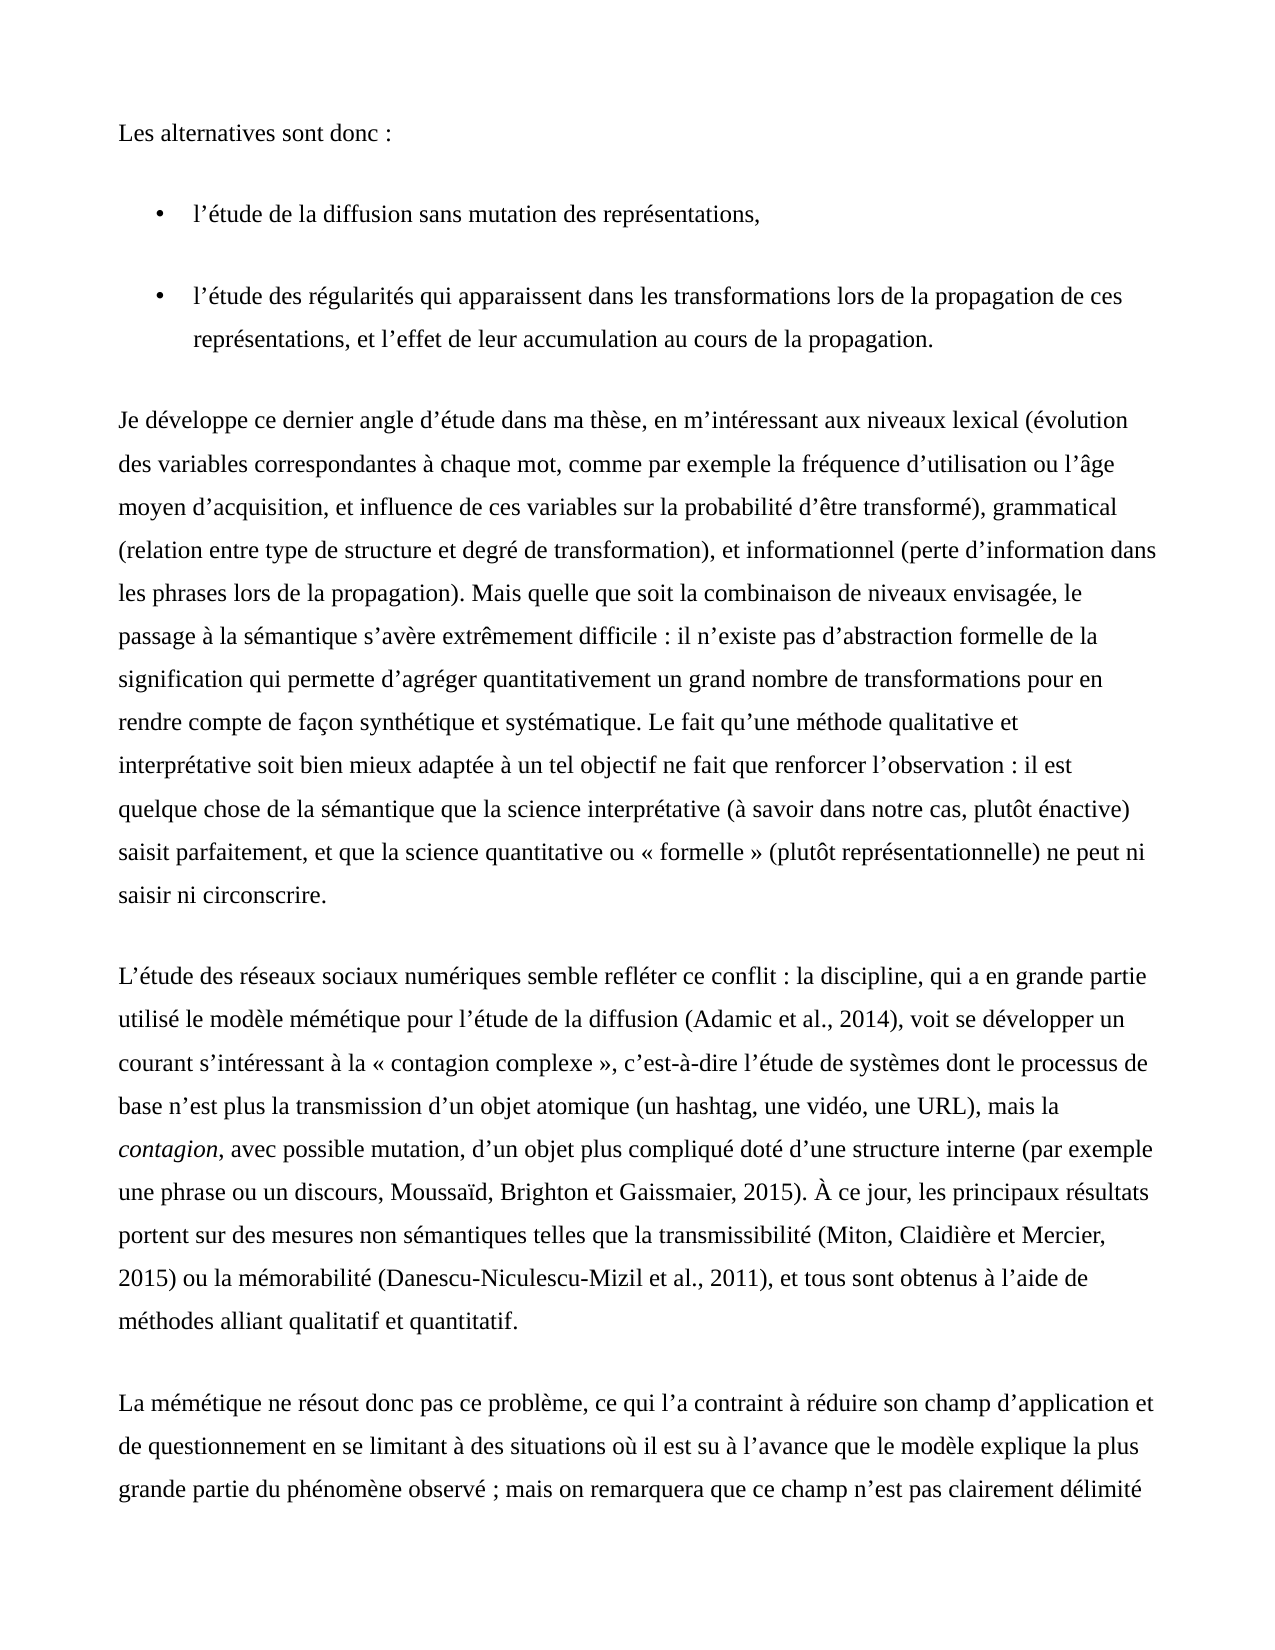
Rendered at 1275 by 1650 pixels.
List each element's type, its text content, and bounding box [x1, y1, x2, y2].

list l’étude des régularités qui apparaissent dans les transformations lors de la propagation de ces représentations, et l’effet de leur accumulation au cours de la propagation. [156, 281, 1157, 353]
text L’étude des réseaux sociaux numériques semble refléter ce conflit : la discipline, qui a en grande partie utilisé le modèle mémétique pour l’étude de la diffusion (Adamic et al., 2014), voit se développer un courant s’intéressant à la « contagion complexe », c’est-à-dire l’étude de systèmes dont le processus de base n’est plus la transmission d’un objet atomique (un hashtag, une vidéo, une URL), mais la contagion, avec possible mutation, d’un objet plus compliqué doté d’une structure interne (par exemple une phrase ou un discours, Moussaïd, Brighton et Gaissmaier, 2015). À ce jour, les principaux résultats portent sur des mesures non sémantiques telles que la transmissibilité (Miton, Claidière et Mercier, 2015) ou la mémorabilité (Danescu-Niculescu-Mizil et al., 2011), et tous sont obtenus à l’aide de méthodes alliant qualitatif et quantitatif. [118, 961, 1157, 1335]
list l’étude de la diffusion sans mutation des représentations, [156, 199, 1157, 228]
text Je développe ce dernier angle d’étude dans ma thèse, en m’intéressant aux niveaux lexical (évolution des variables correspondantes à chaque mot, comme par exemple la fréquence d’utilisation ou l’âge moyen d’acquisition, et influence de ces variables sur la probabilité d’être transformé), grammatical (relation entre type de structure et degré de transformation), et informationnel (perte d’information dans les phrases lors de la propagation). Mais quelle que soit la combinaison de niveaux envisagée, le passage à la sémantique s’avère extrêmement difficile : il n’existe pas d’abstraction formelle de la signification qui permette d’agréger quantitativement un grand nombre de transformations pour en rendre compte de façon synthétique et systématique. Le fait qu’une méthode qualitative et interprétative soit bien mieux adaptée à un tel objectif ne fait que renforcer l’observation : il est quelque chose de la sémantique que la science interprétative (à savoir dans notre cas, plutôt énactive) saisit parfaitement, et que la science quantitative ou « formelle » (plutôt représentationnelle) ne peut ni saisir ni circonscrire. [118, 406, 1157, 909]
text Les alternatives sont donc : [118, 118, 1157, 147]
text La mémétique ne résout donc pas ce problème, ce qui l’a contraint à réduire son champ d’application et de questionnement en se limitant à des situations où il est su à l’avance que le modèle explique la plus grande partie du phénomène observé ; mais on remarquera que ce champ n’est pas clairement délimité [118, 1388, 1157, 1503]
